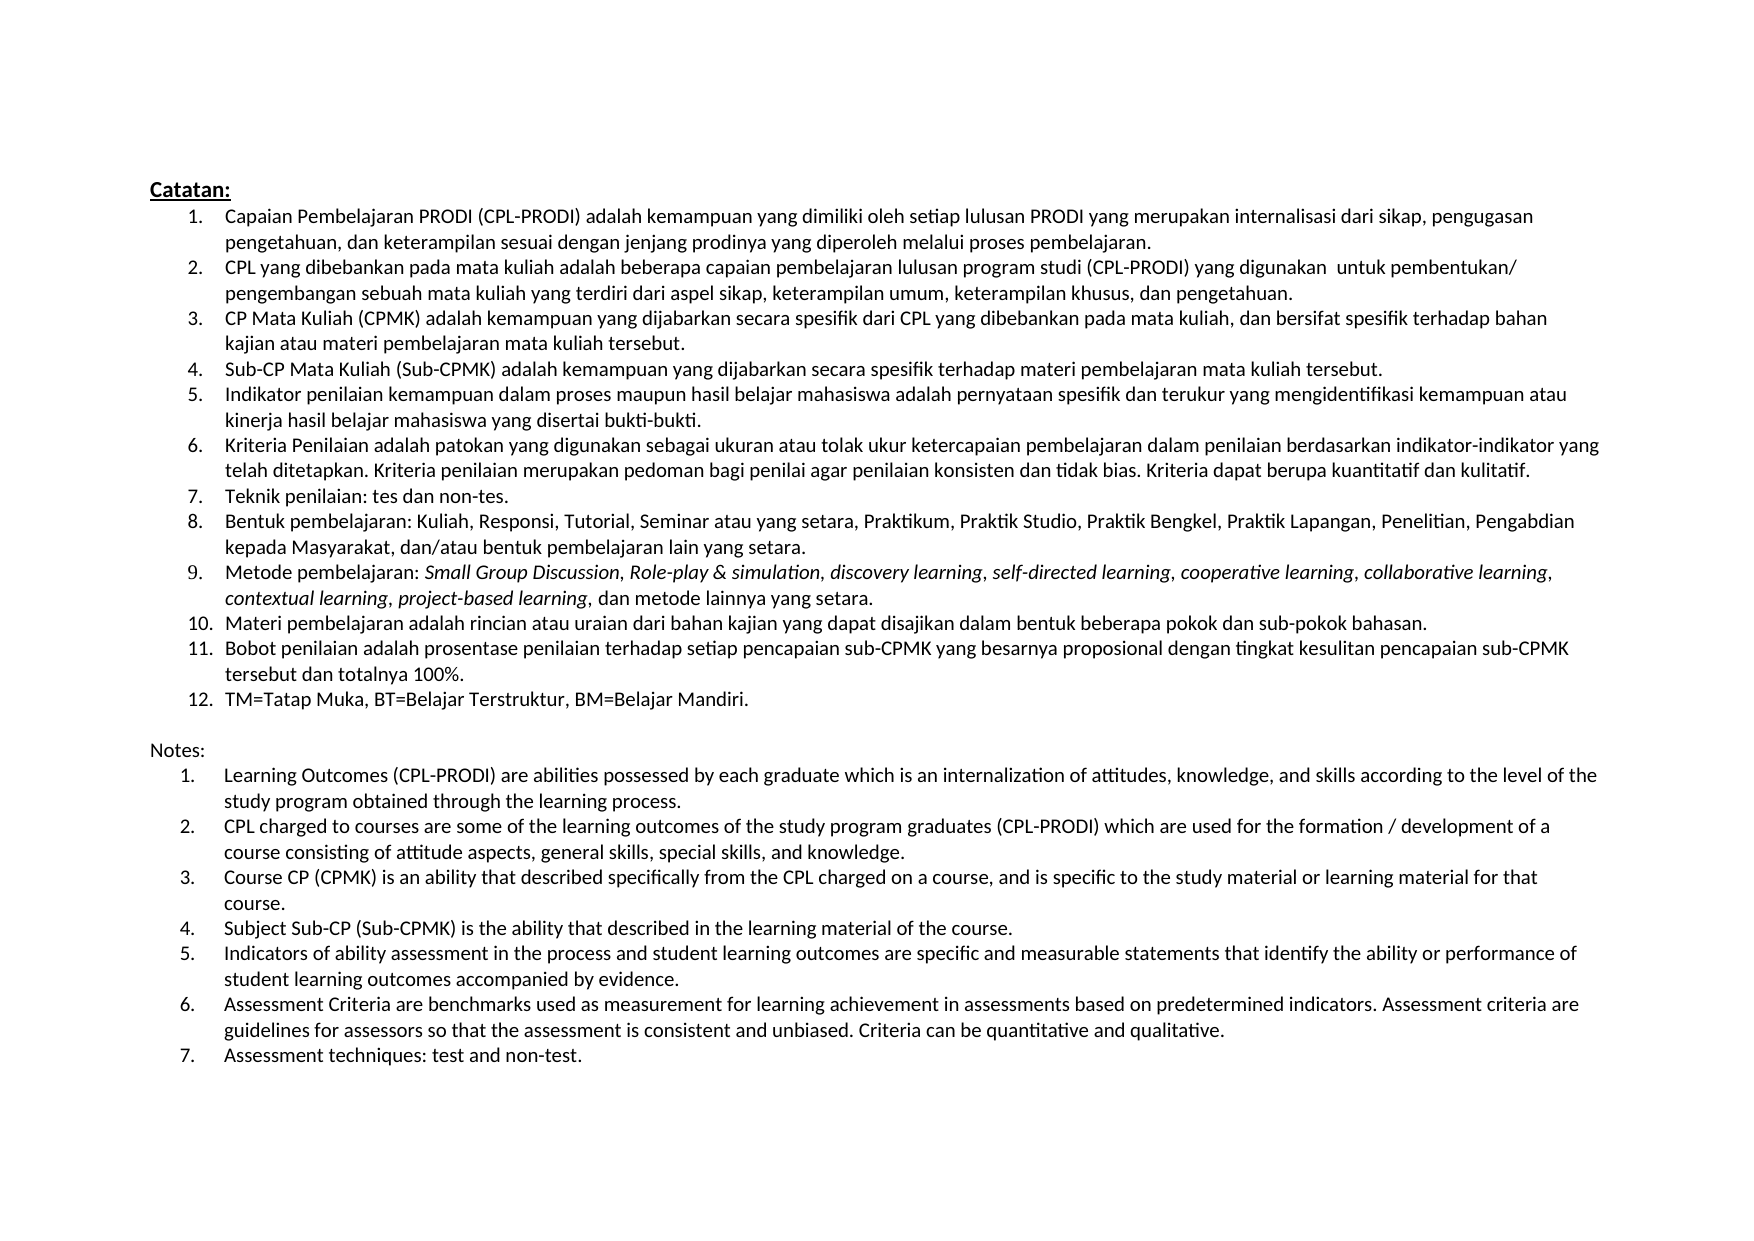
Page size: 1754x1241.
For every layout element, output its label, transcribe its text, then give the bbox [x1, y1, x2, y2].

list Indicators of ability assessment in the process and student learning outcomes are specific and measurable statements that identify the ability or performance of student learning outcomes accompanied by evidence. [179, 941, 1604, 991]
list TM=Tatap Muka, BT=Belajar Terstruktur, BM=Belajar Mandiri. [187, 686, 1604, 712]
list Sub-CP Mata Kuliah (Sub-CPMK) adalah kemampuan yang dijabarkan secara spesifik terhadap materi pembelajaran mata kuliah tersebut. [187, 356, 1604, 381]
list Materi pembelajaran adalah rincian atau uraian dari bahan kajian yang dapat disajikan dalam bentuk beberapa pokok dan sub-pokok bahasan. [187, 610, 1604, 636]
list Bentuk pembelajaran: Kuliah, Responsi, Tutorial, Seminar atau yang setara, Praktikum, Praktik Studio, Praktik Bengkel, Praktik Lapangan, Penelitian, Pengabdian kepada Masyarakat, dan/atau bentuk pembelajaran lain yang setara. [187, 508, 1604, 559]
list Assessment Criteria are benchmarks used as measurement for learning achievement in assessments based on predetermined indicators. Assessment criteria are guidelines for assessors so that the assessment is consistent and unbiased. Criteria can be quantitative and qualitative. [179, 991, 1604, 1042]
list Bobot penilaian adalah prosentase penilaian terhadap setiap pencapaian sub-CPMK yang besarnya proposional dengan tingkat kesulitan pencapaian sub-CPMK tersebut dan totalnya 100%. [187, 636, 1604, 686]
list Teknik penilaian: tes dan non-tes. [187, 483, 1604, 508]
list Metode pembelajaran: Small Group Discussion, Role-play & simulation, discovery learning, self-directed learning, cooperative learning, collaborative learning, contextual learning, project-based learning, dan metode lainnya yang setara. [187, 559, 1604, 610]
list Capaian Pembelajaran PRODI (CPL-PRODI) adalah kemampuan yang dimiliki oleh setiap lulusan PRODI yang merupakan internalisasi dari sikap, pengugasan pengetahuan, dan keterampilan sesuai dengan jenjang prodinya yang diperoleh melalui proses pembelajaran. [187, 203, 1604, 254]
list Assessment techniques: test and non-test. [179, 1042, 1604, 1068]
list Indikator penilaian kemampuan dalam proses maupun hasil belajar mahasiswa adalah pernyataan spesifik dan terukur yang mengidentifikasi kemampuan atau kinerja hasil belajar mahasiswa yang disertai bukti-bukti. [187, 381, 1604, 432]
list Subject Sub-CP (Sub-CPMK) is the ability that described in the learning material of the course. [179, 915, 1604, 941]
list CPL yang dibebankan pada mata kuliah adalah beberapa capaian pembelajaran lulusan program studi (CPL-PRODI) yang digunakan untuk pembentukan/ pengembangan sebuah mata kuliah yang terdiri dari aspel sikap, keterampilan umum, keterampilan khusus, dan pengetahuan. [187, 254, 1604, 305]
list Learning Outcomes (CPL-PRODI) are abilities possessed by each graduate which is an internalization of attitudes, knowledge, and skills according to the level of the study program obtained through the learning process. [179, 763, 1604, 813]
text Notes: [150, 737, 1604, 763]
list CP Mata Kuliah (CPMK) adalah kemampuan yang dijabarkan secara spesifik dari CPL yang dibebankan pada mata kuliah, dan bersifat spesifik terhadap bahan kajian atau materi pembelajaran mata kuliah tersebut. [187, 305, 1604, 356]
list CPL charged to courses are some of the learning outcomes of the study program graduates (CPL-PRODI) which are used for the formation / development of a course consisting of attitude aspects, general skills, special skills, and knowledge. [179, 813, 1604, 864]
list Course CP (CPMK) is an ability that described specifically from the CPL charged on a course, and is specific to the study material or learning material for that course. [179, 864, 1604, 915]
list Kriteria Penilaian adalah patokan yang digunakan sebagai ukuran atau tolak ukur ketercapaian pembelajaran dalam penilaian berdasarkan indikator-indikator yang telah ditetapkan. Kriteria penilaian merupakan pedoman bagi penilai agar penilaian konsisten dan tidak bias. Kriteria dapat berupa kuantitatif dan kulitatif. [187, 432, 1604, 483]
text Catatan: [150, 175, 1604, 203]
